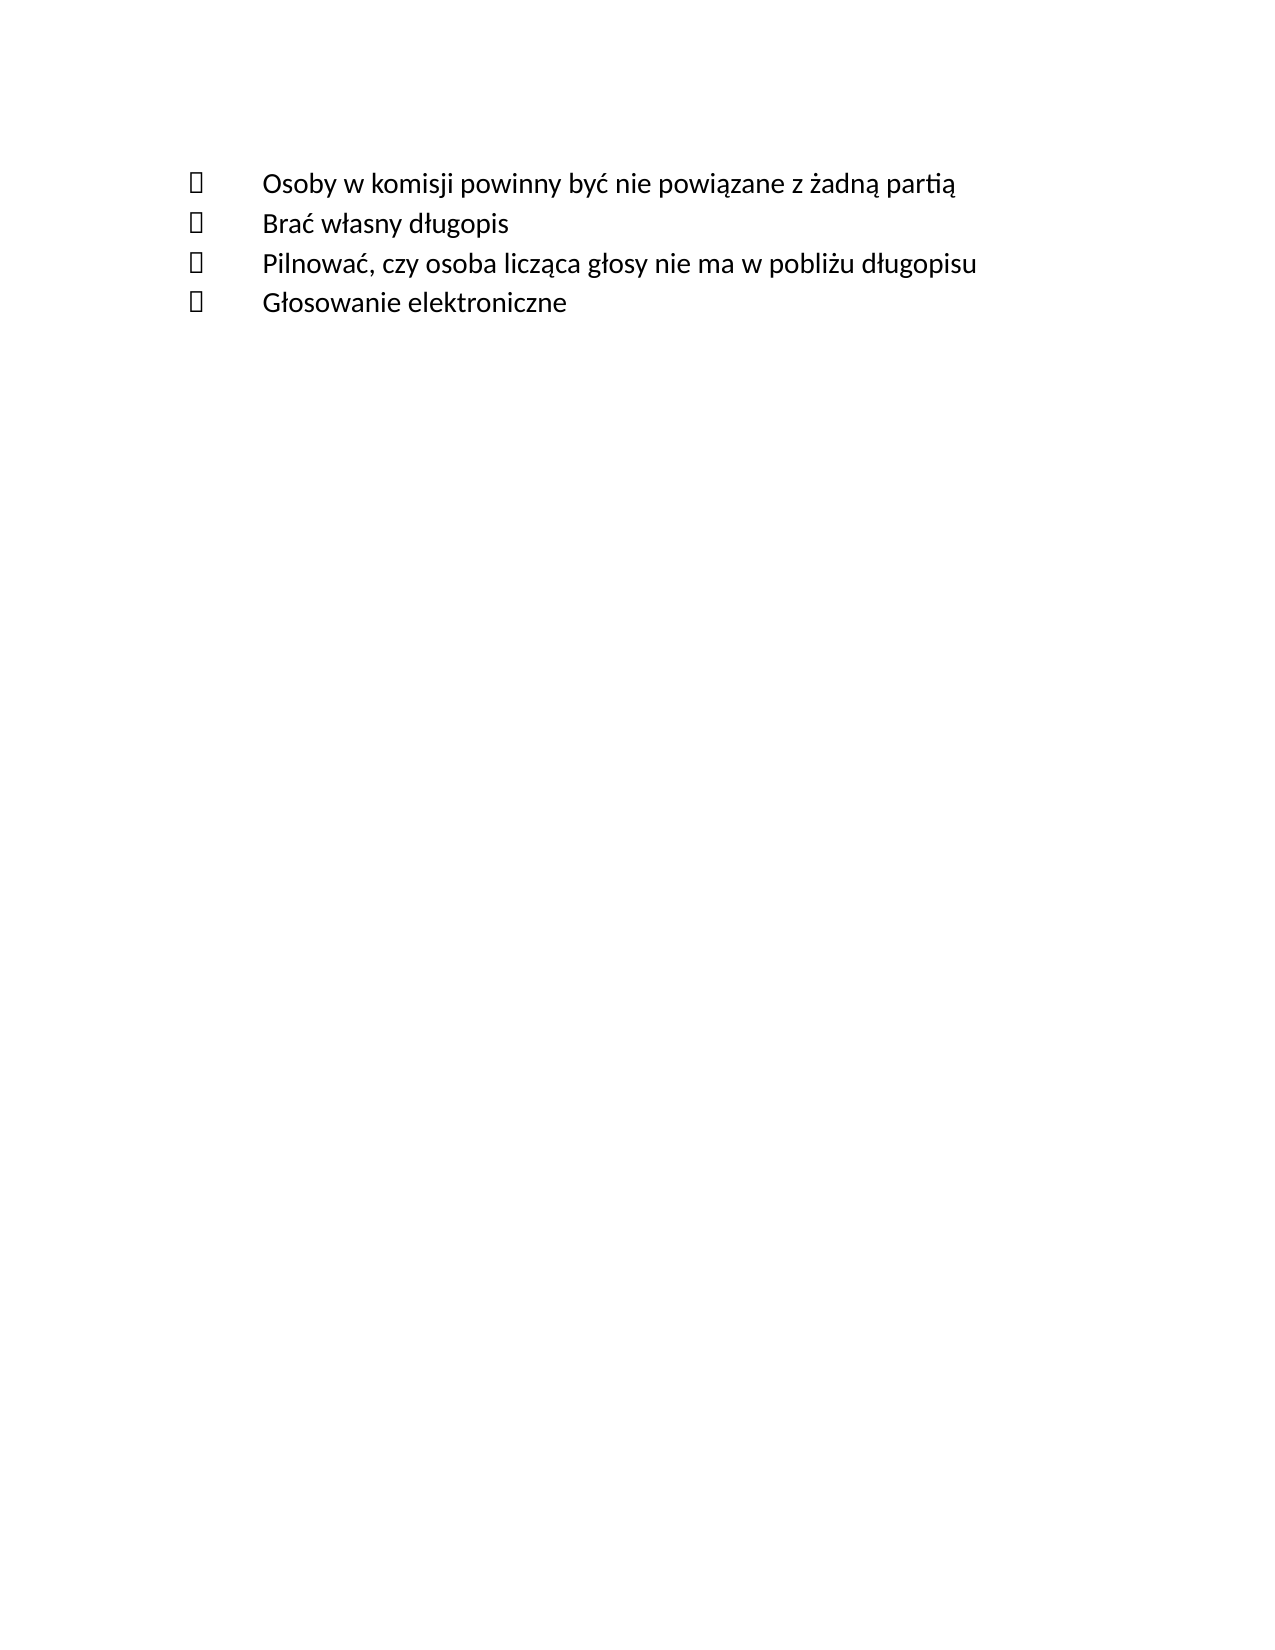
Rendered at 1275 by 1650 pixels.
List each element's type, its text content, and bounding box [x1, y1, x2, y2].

list Osoby w komisji powinny być nie powiązane z żadną partią [150, 156, 1125, 202]
list Pilnować, czy osoba licząca głosy nie ma w pobliżu długopisu [150, 242, 1125, 282]
list Głosowanie elektroniczne [150, 282, 1125, 321]
list Brać własny długopis [150, 202, 1125, 242]
